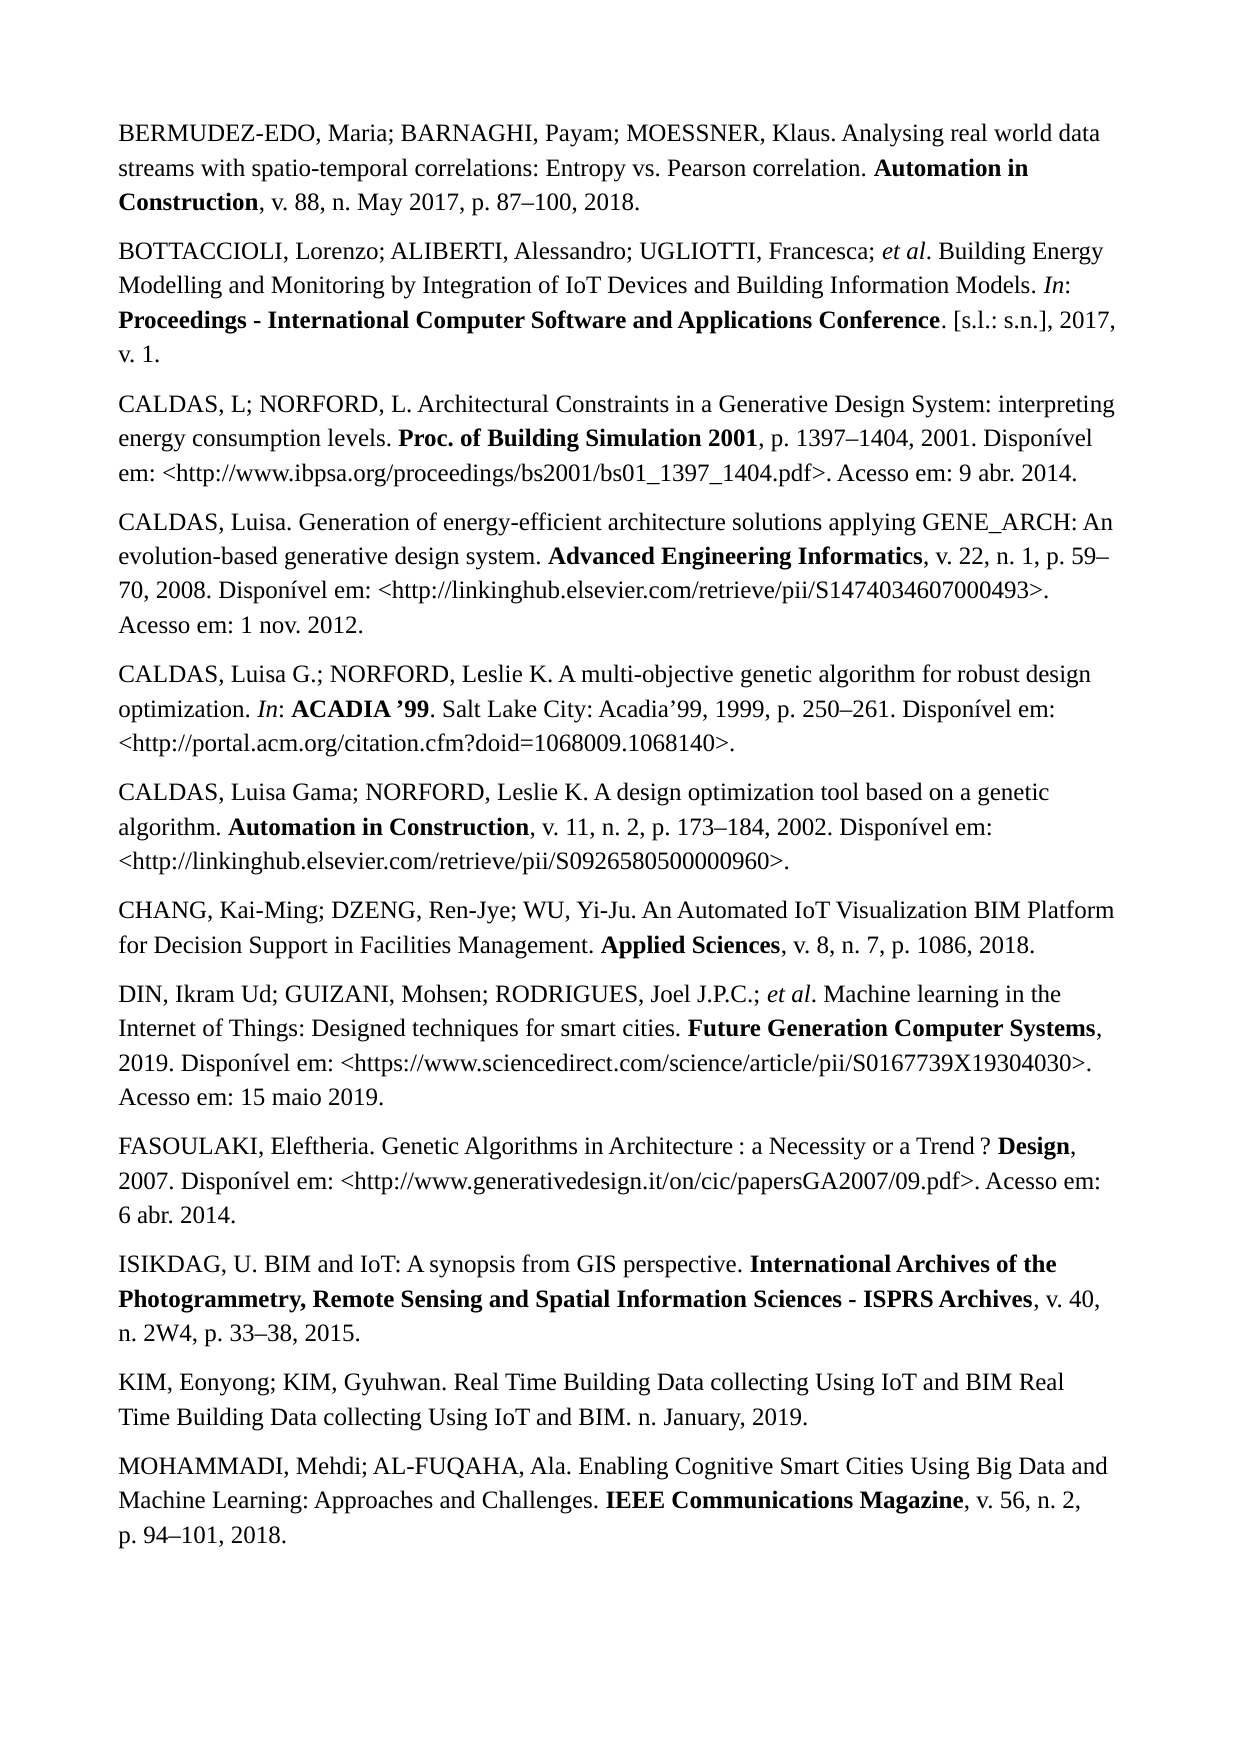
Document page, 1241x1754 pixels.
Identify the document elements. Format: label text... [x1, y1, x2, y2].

text CHANG, Kai-Ming; DZENG, Ren-Jye; WU, Yi-Ju. An Automated IoT Visualization BIM Platform for Decision Support in Facilities Management. Applied Sciences, v. 8, n. 7, p. 1086, 2018. [118, 895, 1122, 958]
text ISIKDAG, U. BIM and IoT: A synopsis from GIS perspective. International Archives of the Photogrammetry, Remote Sensing and Spatial Information Sciences - ISPRS Archives, v. 40, n. 2W4, p. 33–38, 2015. [118, 1249, 1122, 1347]
text BOTTACCIOLI, Lorenzo; ALIBERTI, Alessandro; UGLIOTTI, Francesca; et al. Building Energy Modelling and Monitoring by Integration of IoT Devices and Building Information Models. In: Proceedings - International Computer Software and Applications Conference. [s.l.: s.n.], 2017, v. 1. [118, 236, 1122, 368]
text FASOULAKI, Eleftheria. Genetic Algorithms in Architecture : a Necessity or a Trend ? Design, 2007. Disponível em: <http://www.generativedesign.it/on/cic/papersGA2007/09.pdf>. Acesso em: 6 abr. 2014. [118, 1131, 1122, 1229]
text CALDAS, Luisa G.; NORFORD, Leslie K. A multi-objective genetic algorithm for robust design optimization. In: ACADIA ’99. Salt Lake City: Acadia’99, 1999, p. 250–261. Disponível em: <http://portal.acm.org/citation.cfm?doid=1068009.1068140>. [118, 659, 1122, 757]
text BERMUDEZ-EDO, Maria; BARNAGHI, Payam; MOESSNER, Klaus. Analysing real world data streams with spatio-temporal correlations: Entropy vs. Pearson correlation. Automation in Construction, v. 88, n. May 2017, p. 87–100, 2018. [118, 118, 1122, 216]
text CALDAS, Luisa. Generation of energy-efficient architecture solutions applying GENE_ARCH: An evolution-based generative design system. Advanced Engineering Informatics, v. 22, n. 1, p. 59–70, 2008. Disponível em: <http://linkinghub.elsevier.com/retrieve/pii/S1474034607000493>. Acesso em: 1 nov. 2012. [118, 507, 1122, 639]
text DIN, Ikram Ud; GUIZANI, Mohsen; RODRIGUES, Joel J.P.C.; et al. Machine learning in the Internet of Things: Designed techniques for smart cities. Future Generation Computer Systems, 2019. Disponível em: <https://www.sciencedirect.com/science/article/pii/S0167739X19304030>. Acesso em: 15 maio 2019. [118, 979, 1122, 1111]
text CALDAS, Luisa Gama; NORFORD, Leslie K. A design optimization tool based on a genetic algorithm. Automation in Construction, v. 11, n. 2, p. 173–184, 2002. Disponível em: <http://linkinghub.elsevier.com/retrieve/pii/S0926580500000960>. [118, 777, 1122, 875]
text MOHAMMADI, Mehdi; AL-FUQAHA, Ala. Enabling Cognitive Smart Cities Using Big Data and Machine Learning: Approaches and Challenges. IEEE Communications Magazine, v. 56, n. 2, p. 94–101, 2018. [118, 1451, 1122, 1548]
text CALDAS, L; NORFORD, L. Architectural Constraints in a Generative Design System: interpreting energy consumption levels. Proc. of Building Simulation 2001, p. 1397–1404, 2001. Disponível em: <http://www.ibpsa.org/proceedings/bs2001/bs01_1397_1404.pdf>. Acesso em: 9 abr. 2014. [118, 389, 1122, 486]
text KIM, Eonyong; KIM, Gyuhwan. Real Time Building Data collecting Using IoT and BIM Real Time Building Data collecting Using IoT and BIM. n. January, 2019. [118, 1367, 1122, 1431]
